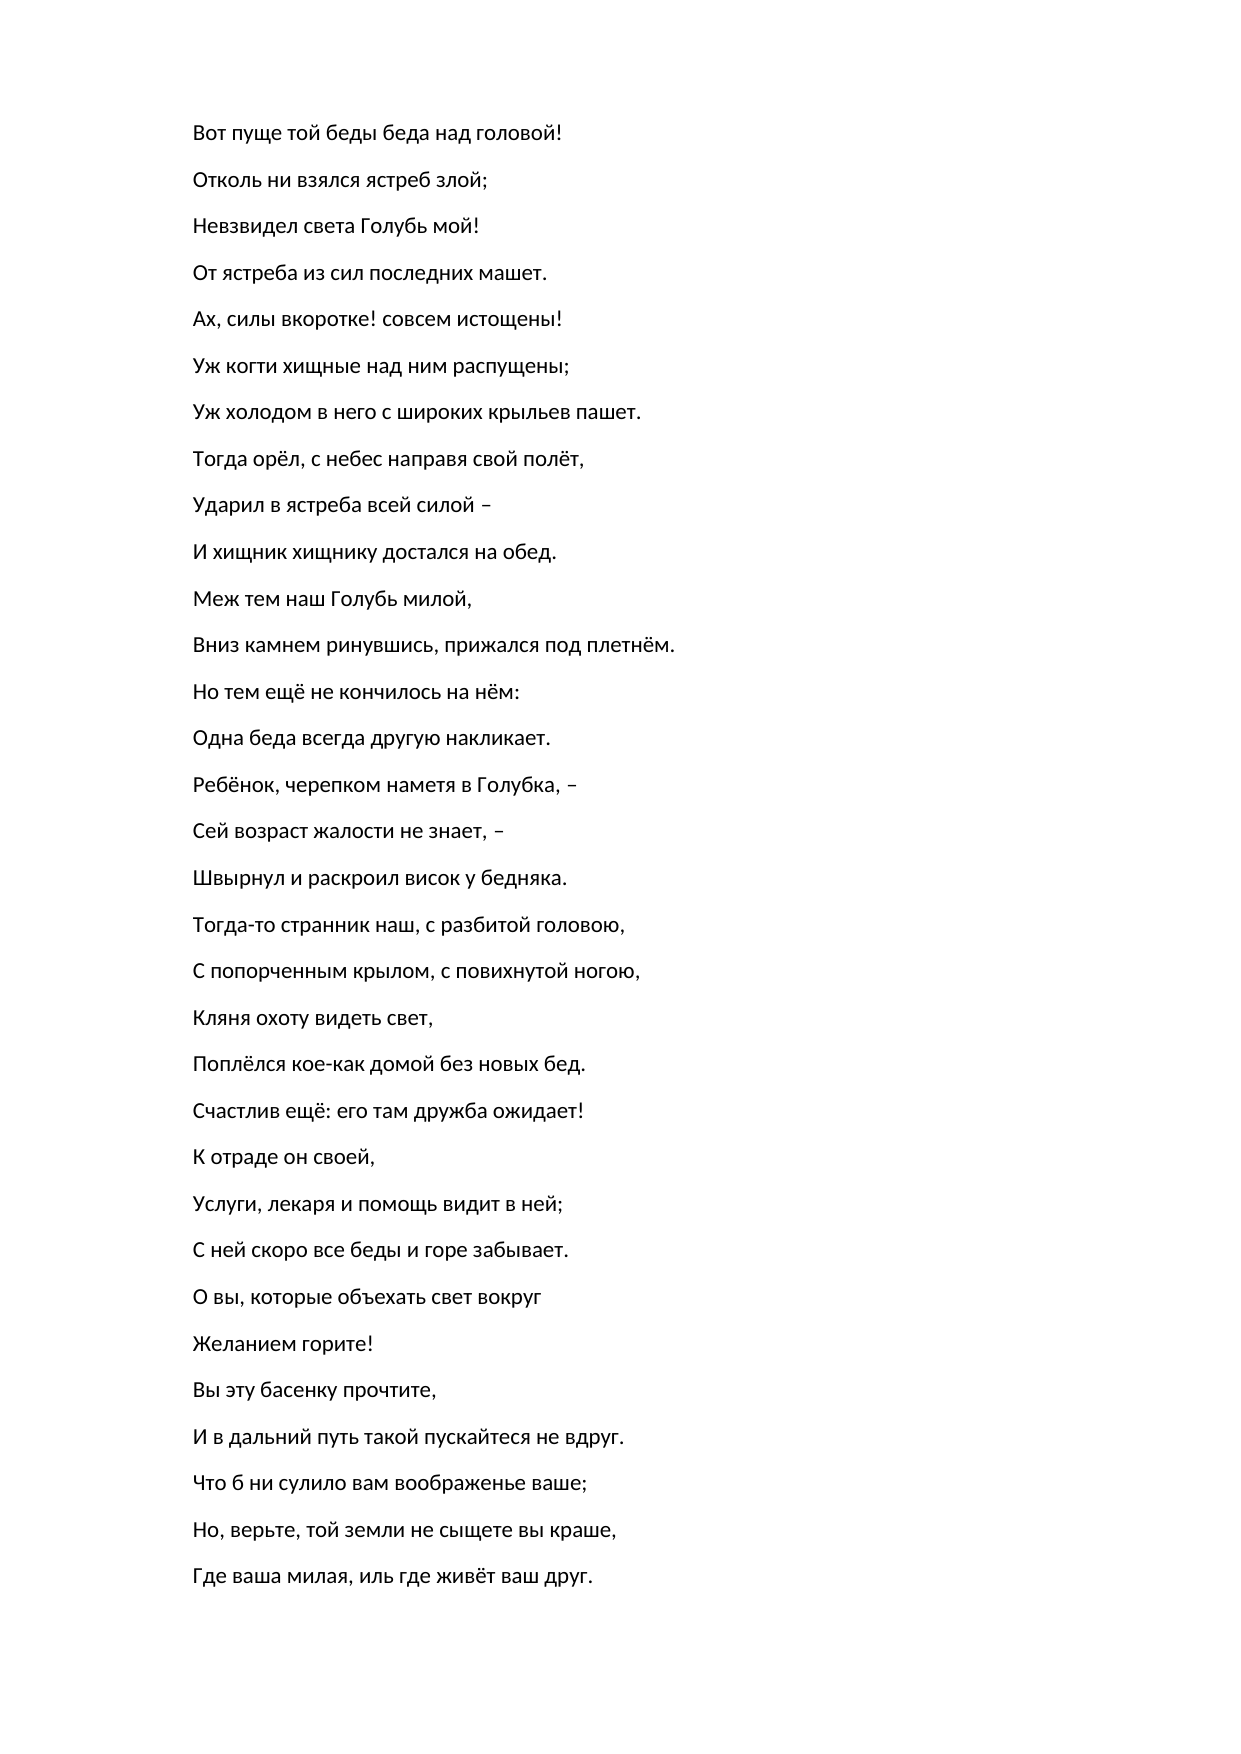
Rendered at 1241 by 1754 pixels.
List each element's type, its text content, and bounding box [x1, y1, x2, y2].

text С ней скоро все беды и горе забывает. [177, 1236, 1152, 1264]
text И в дальний путь такой пускайтеся не вдруг. [177, 1422, 1152, 1450]
text Но тем ещё не кончилось на нём: [177, 677, 1152, 705]
text Одна беда всегда другую накликает. [177, 723, 1152, 751]
text Желанием горите! [177, 1329, 1152, 1357]
text Счастлив ещё: его там дружба ожидает! [177, 1096, 1152, 1124]
text С попорченным крылом, с повихнутой ногою, [177, 956, 1152, 984]
text Уж когти хищные над ним распущены; [177, 351, 1152, 379]
text От ястреба из сил последних машет. [177, 258, 1152, 286]
text Вы эту басенку прочтите, [177, 1375, 1152, 1403]
text Швырнул и раскроил висок у бедняка. [177, 863, 1152, 891]
text Вниз камнем ринувшись, прижался под плетнём. [177, 630, 1152, 658]
text Тогда орёл, с небес направя свой полёт, [177, 444, 1152, 472]
text Тогда-то странник наш, с разбитой головою, [177, 910, 1152, 938]
text Поплёлся кое-как домой без новых бед. [177, 1049, 1152, 1077]
text Ребёнок, черепком наметя в Голубка, – [177, 770, 1152, 798]
text О вы, которые объехать свет вокруг [177, 1282, 1152, 1310]
text Меж тем наш Голубь милой, [177, 584, 1152, 612]
text Услуги, лекаря и помощь видит в ней; [177, 1189, 1152, 1217]
text Уж холодом в него с широких крыльев пашет. [177, 397, 1152, 426]
text Сей возраст жалости не знает, – [177, 817, 1152, 844]
text Невзвидел света Голубь мой! [177, 211, 1152, 239]
text К отраде он своей, [177, 1142, 1152, 1171]
text Но, верьте, той земли не сыщете вы краше, [177, 1515, 1152, 1543]
text И хищник хищнику достался на обед. [177, 537, 1152, 565]
text Вот пуще той беды беда над головой! [177, 118, 1152, 146]
text Ах, силы вкоротке! совсем истощены! [177, 304, 1152, 332]
text Ударил в ястреба всей силой – [177, 491, 1152, 519]
text Что б ни сулило вам воображенье ваше; [177, 1468, 1152, 1496]
text Кляня охоту видеть свет, [177, 1003, 1152, 1031]
text Где ваша милая, иль где живёт ваш друг. [177, 1562, 1152, 1589]
text Отколь ни взялся ястреб злой; [177, 165, 1152, 193]
